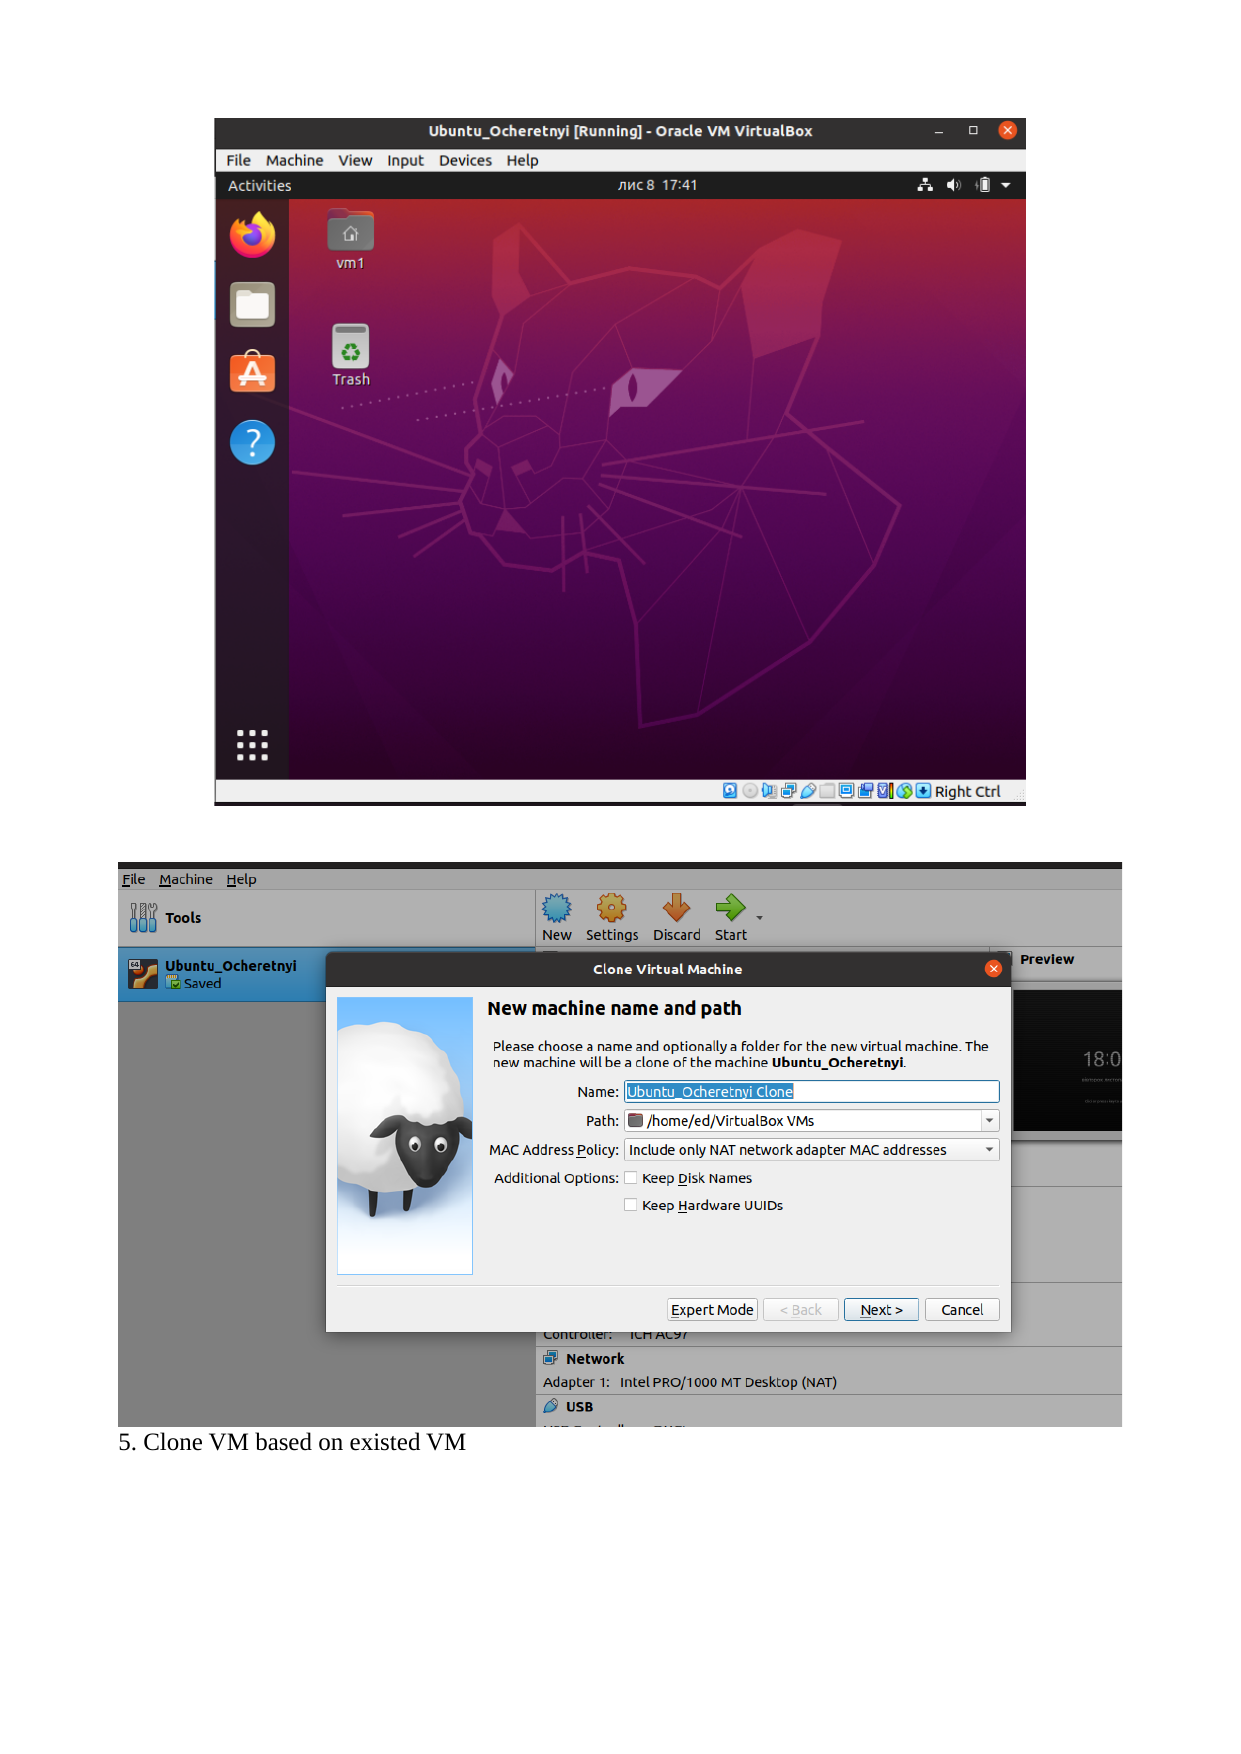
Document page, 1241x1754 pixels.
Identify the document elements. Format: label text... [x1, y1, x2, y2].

picture [118, 862, 1123, 1427]
text 5. Clone VM based on existed VM [118, 1427, 1122, 1456]
picture [214, 118, 1026, 806]
